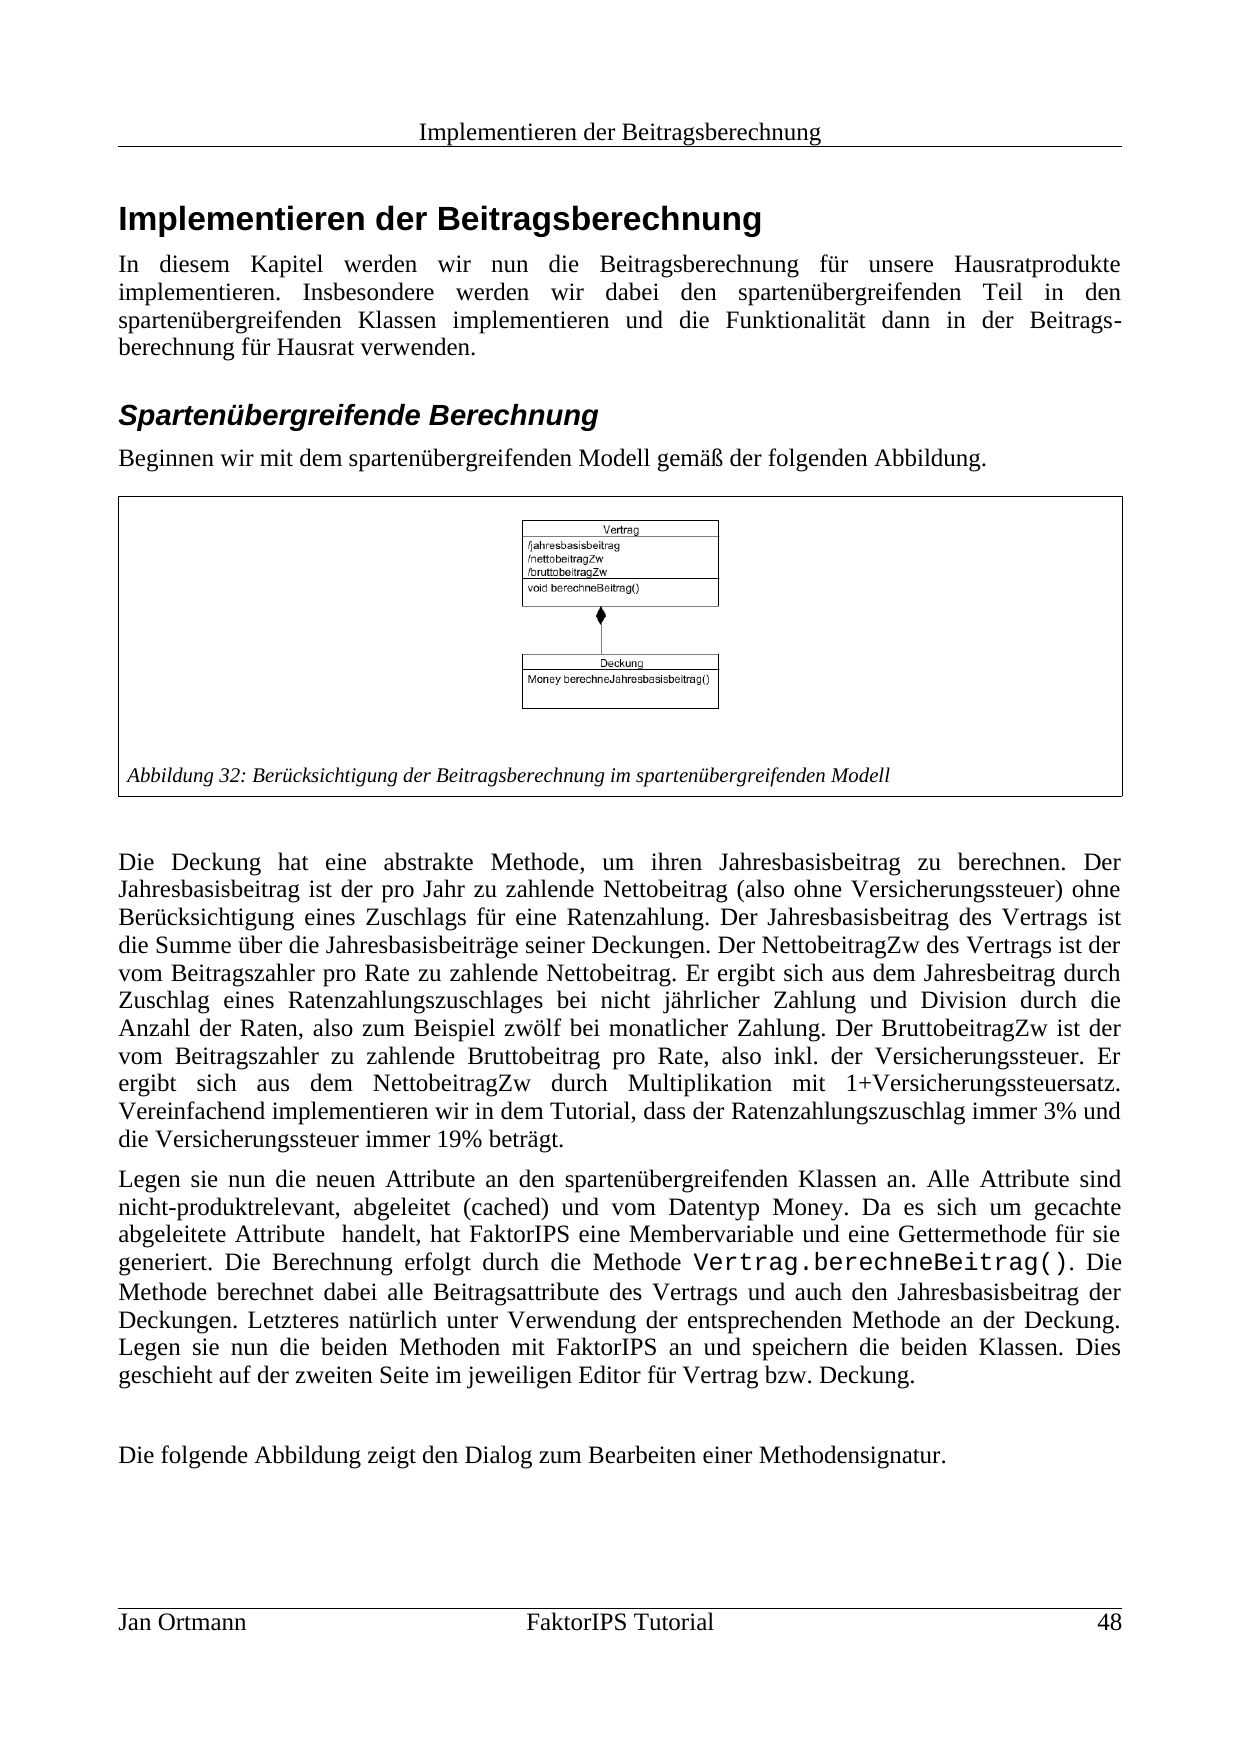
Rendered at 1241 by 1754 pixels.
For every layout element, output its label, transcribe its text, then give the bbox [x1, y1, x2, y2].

picture [506, 505, 734, 724]
subtitle Spartenübergreifende Berechnung [118, 399, 1122, 431]
text Beginnen wir mit dem spartenübergreifenden Modell gemäß der folgenden Abbildung. [118, 444, 1122, 472]
text Legen sie nun die neuen Attribute an den spartenübergreifenden Klassen an. Alle Attribute sind nicht-produktrelevant, abgeleitet (cached) und vom Datentyp Money. Da es sich um gecachte abgeleitete Attribute handelt, hat FaktorIPS eine Membervariable und eine Gettermethode für sie generiert. Die Berechnung erfolgt durch die Methode Vertrag.berechneBeitrag(). Die Methode berechnet dabei alle Beitragsattribute des Vertrags und auch den Jahresbasisbeitrag der Deckungen. Letzteres natürlich unter Verwendung der entsprechenden Methode an der Deckung. Legen sie nun die beiden Methoden mit FaktorIPS an und speichern die beiden Klassen. Dies geschieht auf der zweiten Seite im jeweiligen Editor für Vertrag bzw. Deckung. [118, 1165, 1122, 1389]
text Die folgende Abbildung zeigt den Dialog zum Bearbeiten einer Methodensignatur. [118, 1442, 1122, 1469]
text In diesem Kapitel werden wir nun die Beitragsberechnung für unsere Hausratprodukte implementieren. Insbesondere werden wir dabei den spartenübergreifenden Teil in den spartenübergreifenden Klassen implementieren und die Funktionalität dann in der Beitrags­berechnung für Hausrat verwenden. [118, 250, 1122, 361]
subtitle Implementieren der Beitragsberechnung [118, 200, 1122, 238]
text Abbildung 32: Berücksichtigung der Beitragsberechnung im spartenübergreifenden Modell [127, 764, 1113, 787]
text Die Deckung hat eine abstrakte Methode, um ihren Jahresbasisbeitrag zu berechnen. Der Jahresbasisbeitrag ist der pro Jahr zu zahlende Nettobeitrag (also ohne Versicherungssteuer) ohne Berücksichtigung eines Zuschlags für eine Ratenzahlung. Der Jahresbasisbeitrag des Vertrags ist die Summe über die Jahresbasisbeiträge seiner Deckungen. Der NettobeitragZw des Vertrags ist der vom Beitragszahler pro Rate zu zahlende Nettobeitrag. Er ergibt sich aus dem Jahresbeitrag durch Zuschlag eines Ratenzahlungszuschlages bei nicht jährlicher Zahlung und Division durch die Anzahl der Raten, also zum Beispiel zwölf bei monatlicher Zahlung. Der BruttobeitragZw ist der vom Beitragszahler zu zahlende Bruttobeitrag pro Rate, also inkl. der Versicherungssteuer. Er ergibt sich aus dem NettobeitragZw durch Multiplikation mit 1+Versicherungssteuersatz. Vereinfachend implementieren wir in dem Tutorial, dass der Ratenzahlungszuschlag immer 3% und die Versicherungssteuer immer 19% beträgt. [118, 848, 1122, 1153]
